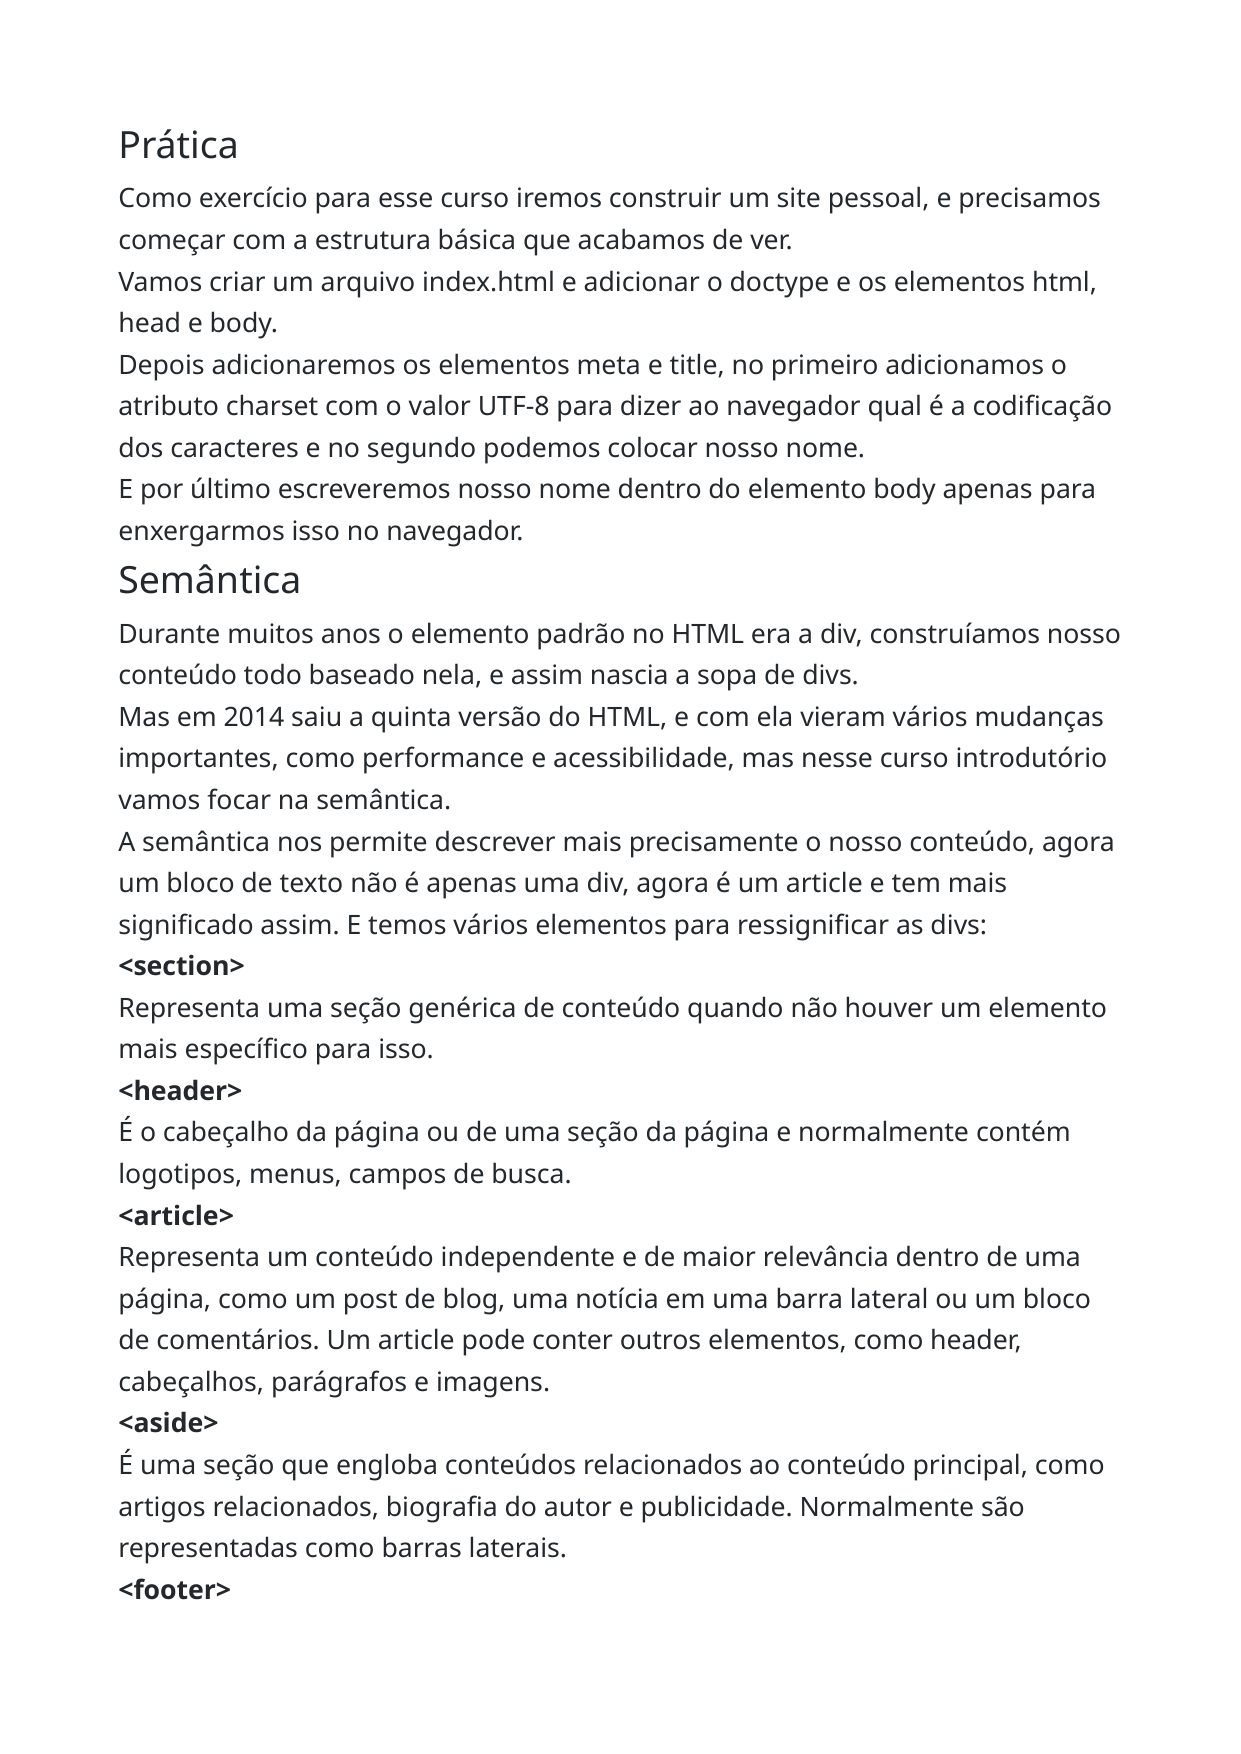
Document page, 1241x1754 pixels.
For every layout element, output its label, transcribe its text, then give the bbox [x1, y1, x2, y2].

text É uma seção que engloba conteúdos relacionados ao conteúdo principal, como artigos relacionados, biografia do autor e publicidade. Normalmente são representadas como barras laterais. [118, 1446, 1122, 1565]
text Durante muitos anos o elemento padrão no HTML era a div, construíamos nosso conteúdo todo baseado nela, e assim nascia a sopa de divs. [118, 615, 1122, 692]
text Como exercício para esse curso iremos construir um site pessoal, e precisamos começar com a estrutura básica que acabamos de ver. [118, 179, 1122, 257]
text A semântica nos permite descrever mais precisamente o nosso conteúdo, agora um bloco de texto não é apenas uma div, agora é um article e tem mais significado assim. E temos vários elementos para ressignificar as divs: [118, 822, 1122, 942]
subtitle Semântica [118, 553, 1122, 604]
text Representa um conteúdo independente e de maior relevância dentro de uma página, como um post de blog, uma notícia em uma barra lateral ou um bloco de comentários. Um article pode conter outros elementos, como header, cabeçalhos, parágrafos e imagens. [118, 1238, 1122, 1399]
text É o cabeçalho da página ou de uma seção da página e normalmente contém logotipos, menus, campos de busca. [118, 1113, 1122, 1191]
text <article> [118, 1197, 1122, 1233]
text <header> [118, 1072, 1122, 1108]
text Mas em 2014 saiu a quinta versão do HTML, e com ela vieram vários mudanças importantes, como performance e acessibilidade, mas nesse curso introdutório vamos focar na semântica. [118, 698, 1122, 817]
text <section> [118, 947, 1122, 983]
text <footer> [118, 1571, 1122, 1607]
text <aside> [118, 1404, 1122, 1441]
subtitle Prática [118, 118, 1122, 169]
text E por último escreveremos nosso nome dentro do elemento body apenas para enxergarmos isso no navegador. [118, 470, 1122, 548]
text Representa uma seção genérica de conteúdo quando não houver um elemento mais específico para isso. [118, 989, 1122, 1066]
text Vamos criar um arquivo index.html e adicionar o doctype e os elementos html, head e body. [118, 262, 1122, 340]
text Depois adicionaremos os elementos meta e title, no primeiro adicionamos o atributo charset com o valor UTF-8 para dizer ao navegador qual é a codificação dos caracteres e no segundo podemos colocar nosso nome. [118, 346, 1122, 465]
